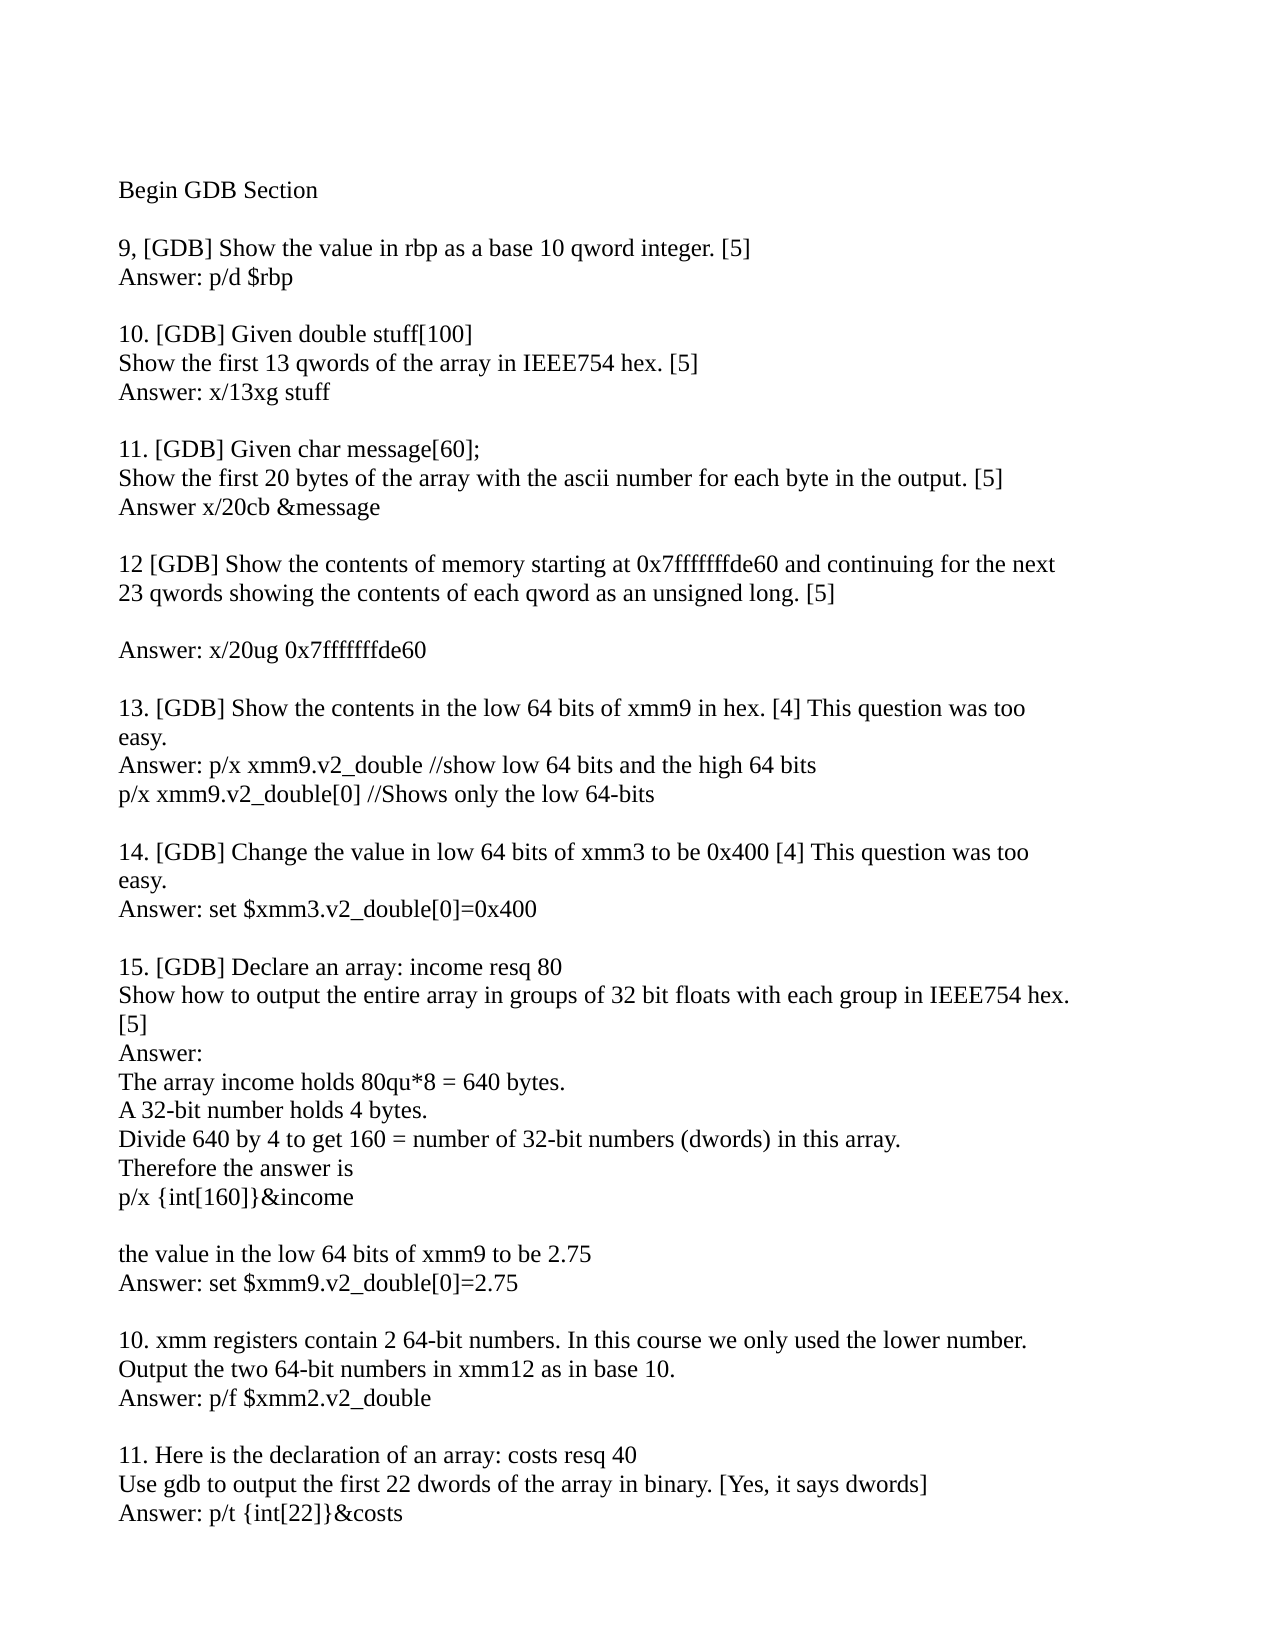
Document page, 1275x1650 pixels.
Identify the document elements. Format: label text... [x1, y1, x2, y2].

text Answer: p/x xmm9.v2_double //show low 64 bits and the high 64 bits [118, 751, 1157, 779]
text Answer x/20cb &message [118, 492, 1157, 521]
text 10. [GDB] Given double stuff[100] [118, 319, 1157, 348]
text 15. [GDB] Declare an array: income resq 80 [118, 952, 1157, 981]
text 11. Here is the declaration of an array: costs resq 40 [118, 1441, 1157, 1469]
text Answer: set $xmm3.v2_double[0]=0x400 [118, 894, 1157, 923]
text The array income holds 80qu*8 = 640 bytes. [118, 1067, 1157, 1096]
text 12 [GDB] Show the contents of memory starting at 0x7fffffffde60 and continuing for the next [118, 549, 1157, 578]
text Answer: set $xmm9.v2_double[0]=2.75 [118, 1268, 1157, 1297]
text easy. [118, 866, 1157, 894]
text Begin GDB Section [118, 176, 1157, 204]
text 23 qwords showing the contents of each qword as an unsigned long. [5] [118, 578, 1157, 607]
text p/x xmm9.v2_double[0] //Shows only the low 64-bits [118, 779, 1157, 808]
text Use gdb to output the first 22 dwords of the array in binary. [Yes, it says dwords] [118, 1469, 1157, 1498]
text Answer: p/f $xmm2.v2_double [118, 1383, 1157, 1412]
text Answer: [118, 1038, 1157, 1067]
text [5] [118, 1009, 1157, 1038]
text Answer: x/20ug 0x7fffffffde60 [118, 636, 1157, 664]
text easy. [118, 722, 1157, 751]
text 11. [GDB] Given char message[60]; [118, 434, 1157, 463]
text Output the two 64-bit numbers in xmm12 as in base 10. [118, 1354, 1157, 1383]
text Answer: p/t {int[22]}&costs [118, 1498, 1157, 1527]
text p/x {int[160]}&income [118, 1182, 1157, 1211]
text Divide 640 by 4 to get 160 = number of 32-bit numbers (dwords) in this array. [118, 1124, 1157, 1153]
text Therefore the answer is [118, 1153, 1157, 1182]
text Answer: p/d $rbp [118, 262, 1157, 291]
text 13. [GDB] Show the contents in the low 64 bits of xmm9 in hex. [4] This question was too [118, 693, 1157, 722]
text A 32-bit number holds 4 bytes. [118, 1096, 1157, 1124]
text Answer: x/13xg stuff [118, 377, 1157, 406]
text the value in the low 64 bits of xmm9 to be 2.75 [118, 1239, 1157, 1268]
text Show how to output the entire array in groups of 32 bit floats with each group in IEEE754 hex. [118, 981, 1157, 1009]
text 14. [GDB] Change the value in low 64 bits of xmm3 to be 0x400 [4] This question was too [118, 837, 1157, 866]
text Show the first 13 qwords of the array in IEEE754 hex. [5] [118, 348, 1157, 377]
text 10. xmm registers contain 2 64-bit numbers. In this course we only used the lower number. [118, 1326, 1157, 1354]
text Show the first 20 bytes of the array with the ascii number for each byte in the output. [5] [118, 463, 1157, 492]
text 9, [GDB] Show the value in rbp as a base 10 qword integer. [5] [118, 233, 1157, 262]
